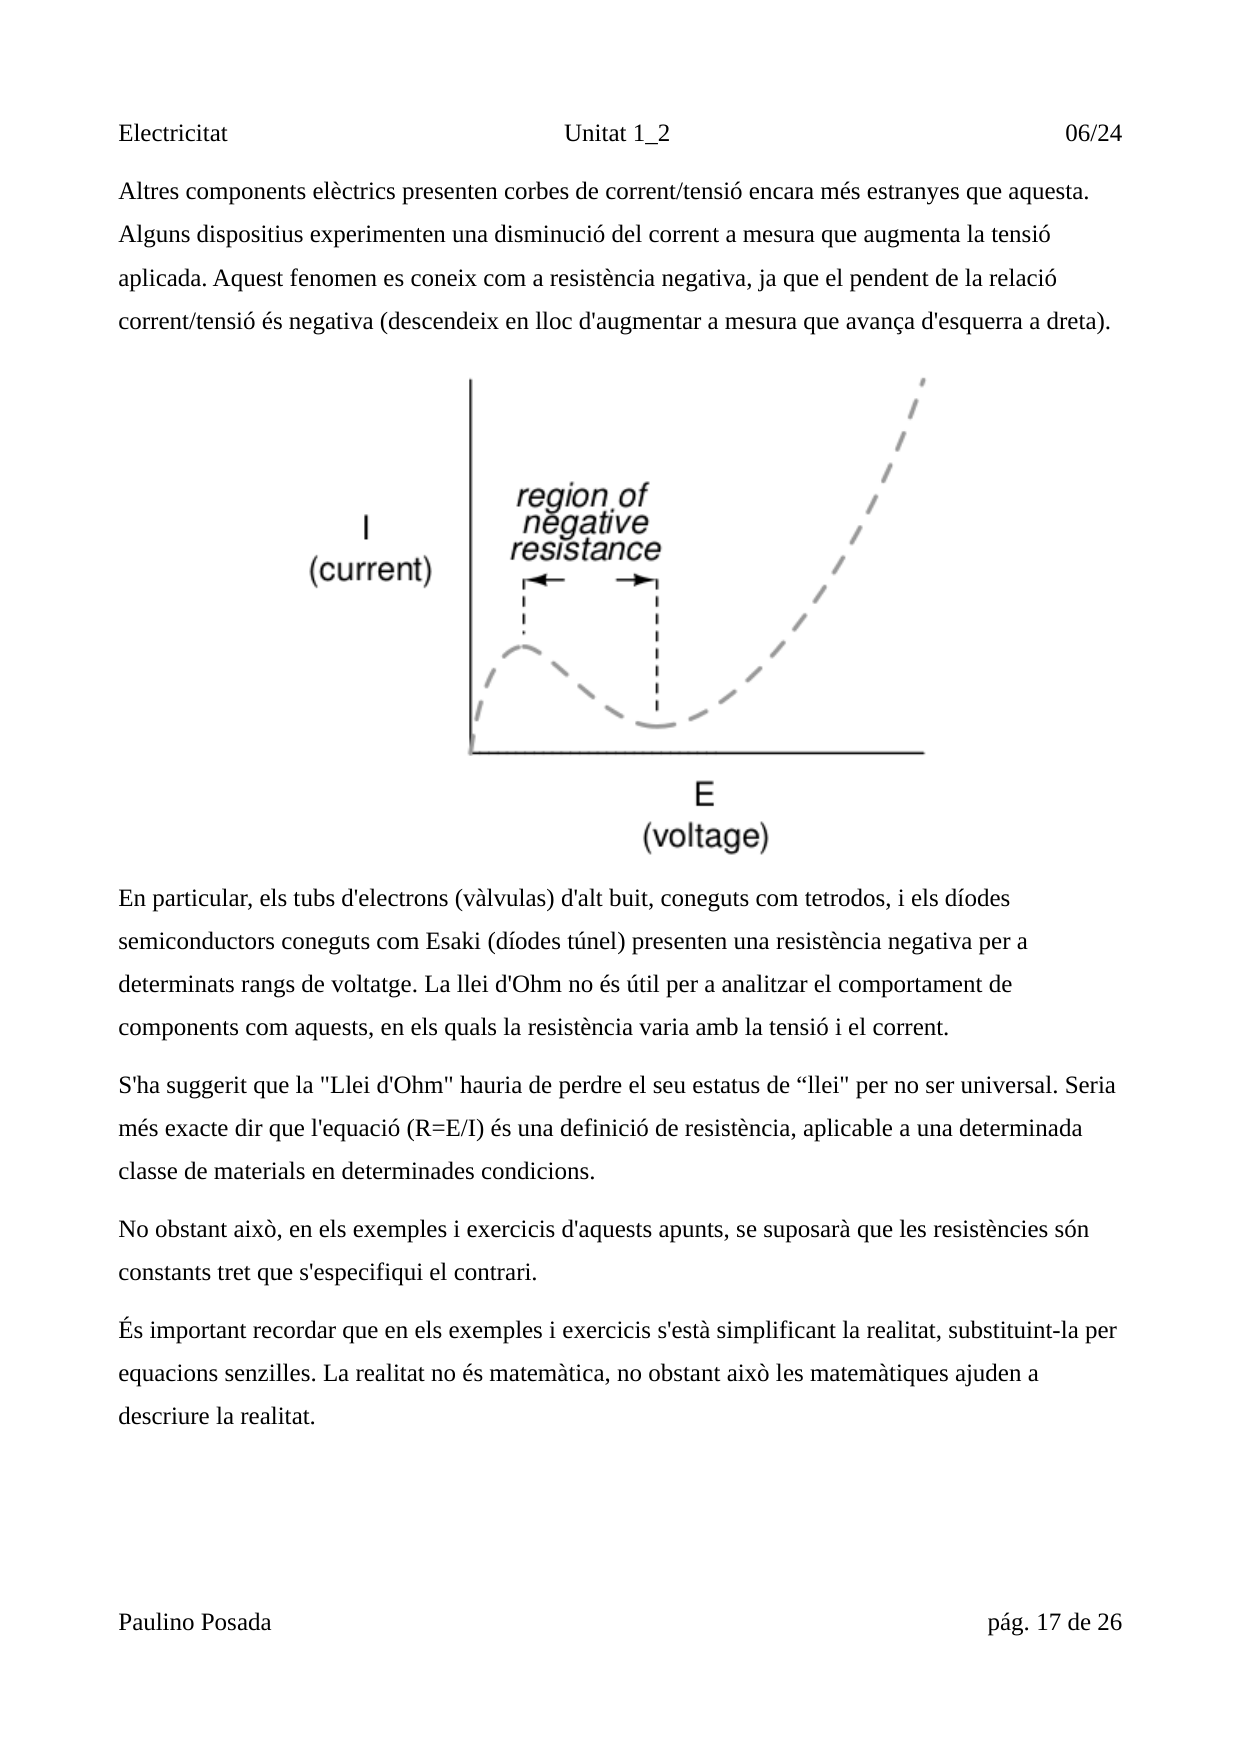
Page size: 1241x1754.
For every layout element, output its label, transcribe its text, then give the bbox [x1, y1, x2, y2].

text És important recordar que en els exemples i exercicis s'està simplificant la realitat, substituint-la per equacions senzilles. La realitat no és matemàtica, no obstant això les matemàtiques ajuden a descriure la realitat. [118, 1315, 1122, 1430]
text En particular, els tubs d'electrons (vàlvulas) d'alt buit, coneguts com tetrodos, i els díodes semiconductors coneguts com Esaki (díodes túnel) presenten una resistència negativa per a determinats rangs de voltatge. La llei d'Ohm no és útil per a analitzar el comportament de components com aquests, en els quals la resistència varia amb la tensió i el corrent. [118, 883, 1122, 1041]
text Altres components elèctrics presenten corbes de corrent/tensió encara més estranyes que aquesta. Alguns dispositius experimenten una disminució del corrent a mesura que augmenta la tensió aplicada. Aquest fenomen es coneix com a resistència negativa, ja que el pendent de la relació corrent/tensió és negativa (descendeix en lloc d'augmentar a mesura que avança d'esquerra a dreta). [118, 176, 1122, 334]
text S'ha suggerit que la "Llei d'Ohm" hauria de perdre el seu estatus de “llei" per no ser universal. Seria més exacte dir que l'equació (R=E/I) és una definició de resistència, aplicable a una determinada classe de materials en determinades condicions. [118, 1070, 1122, 1185]
text No obstant això, en els exemples i exercicis d'aquests apunts, se suposarà que les resistències són constants tret que s'especifiqui el contrari. [118, 1214, 1122, 1286]
picture [302, 362, 938, 861]
